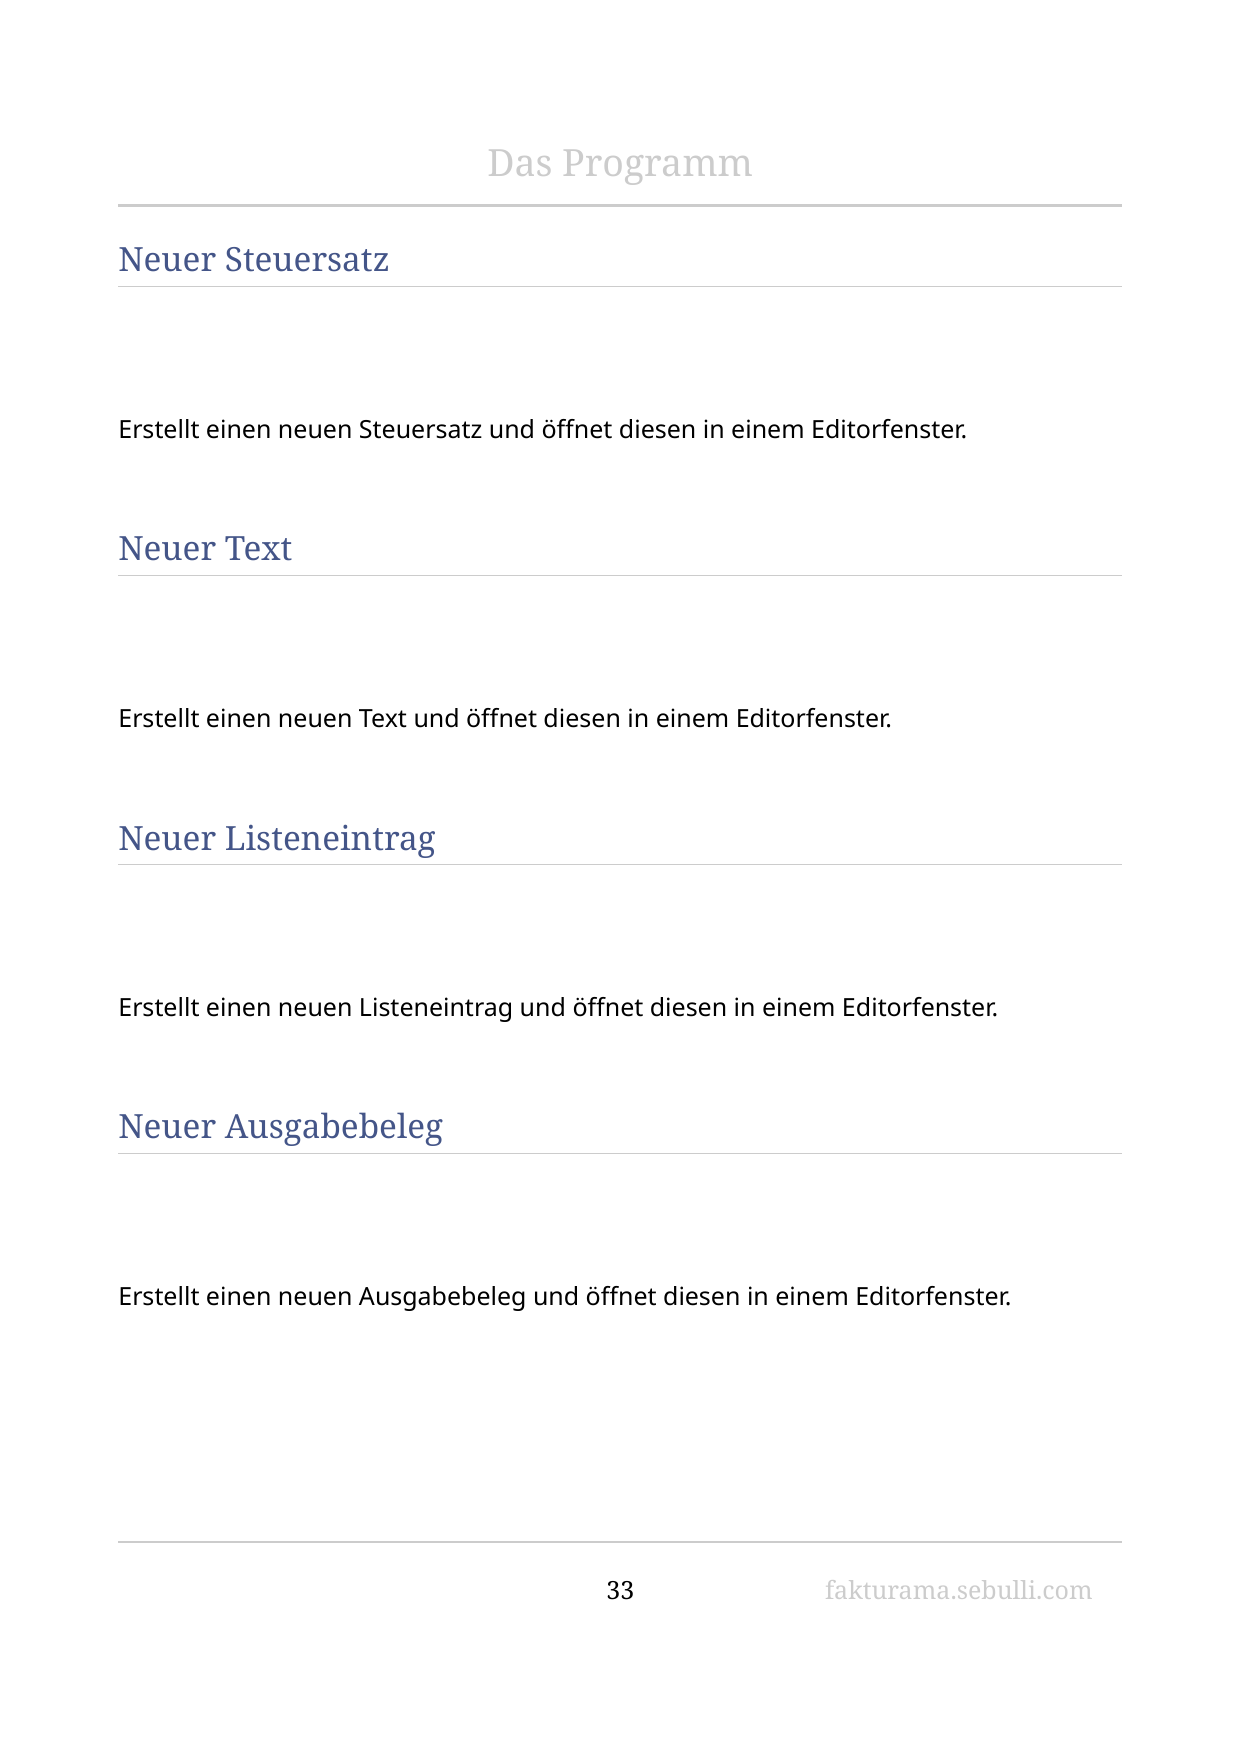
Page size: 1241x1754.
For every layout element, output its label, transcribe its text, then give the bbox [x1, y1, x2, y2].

text Erstellt einen neuen Listeneintrag und öffnet diesen in einem Editorfenster. [118, 990, 1122, 1024]
text Erstellt einen neuen Ausgabebeleg und öffnet diesen in einem Editorfenster. [118, 1279, 1122, 1313]
subtitle Neuer Text [118, 525, 1122, 575]
subtitle Neuer Steuersatz [118, 236, 1122, 286]
text Erstellt einen neuen Steuersatz und öffnet diesen in einem Editorfenster. [118, 412, 1122, 446]
subtitle Neuer Ausgabebeleg [118, 1103, 1122, 1153]
subtitle Neuer Listeneintrag [118, 814, 1122, 864]
text Erstellt einen neuen Text und öffnet diesen in einem Editorfenster. [118, 701, 1122, 735]
